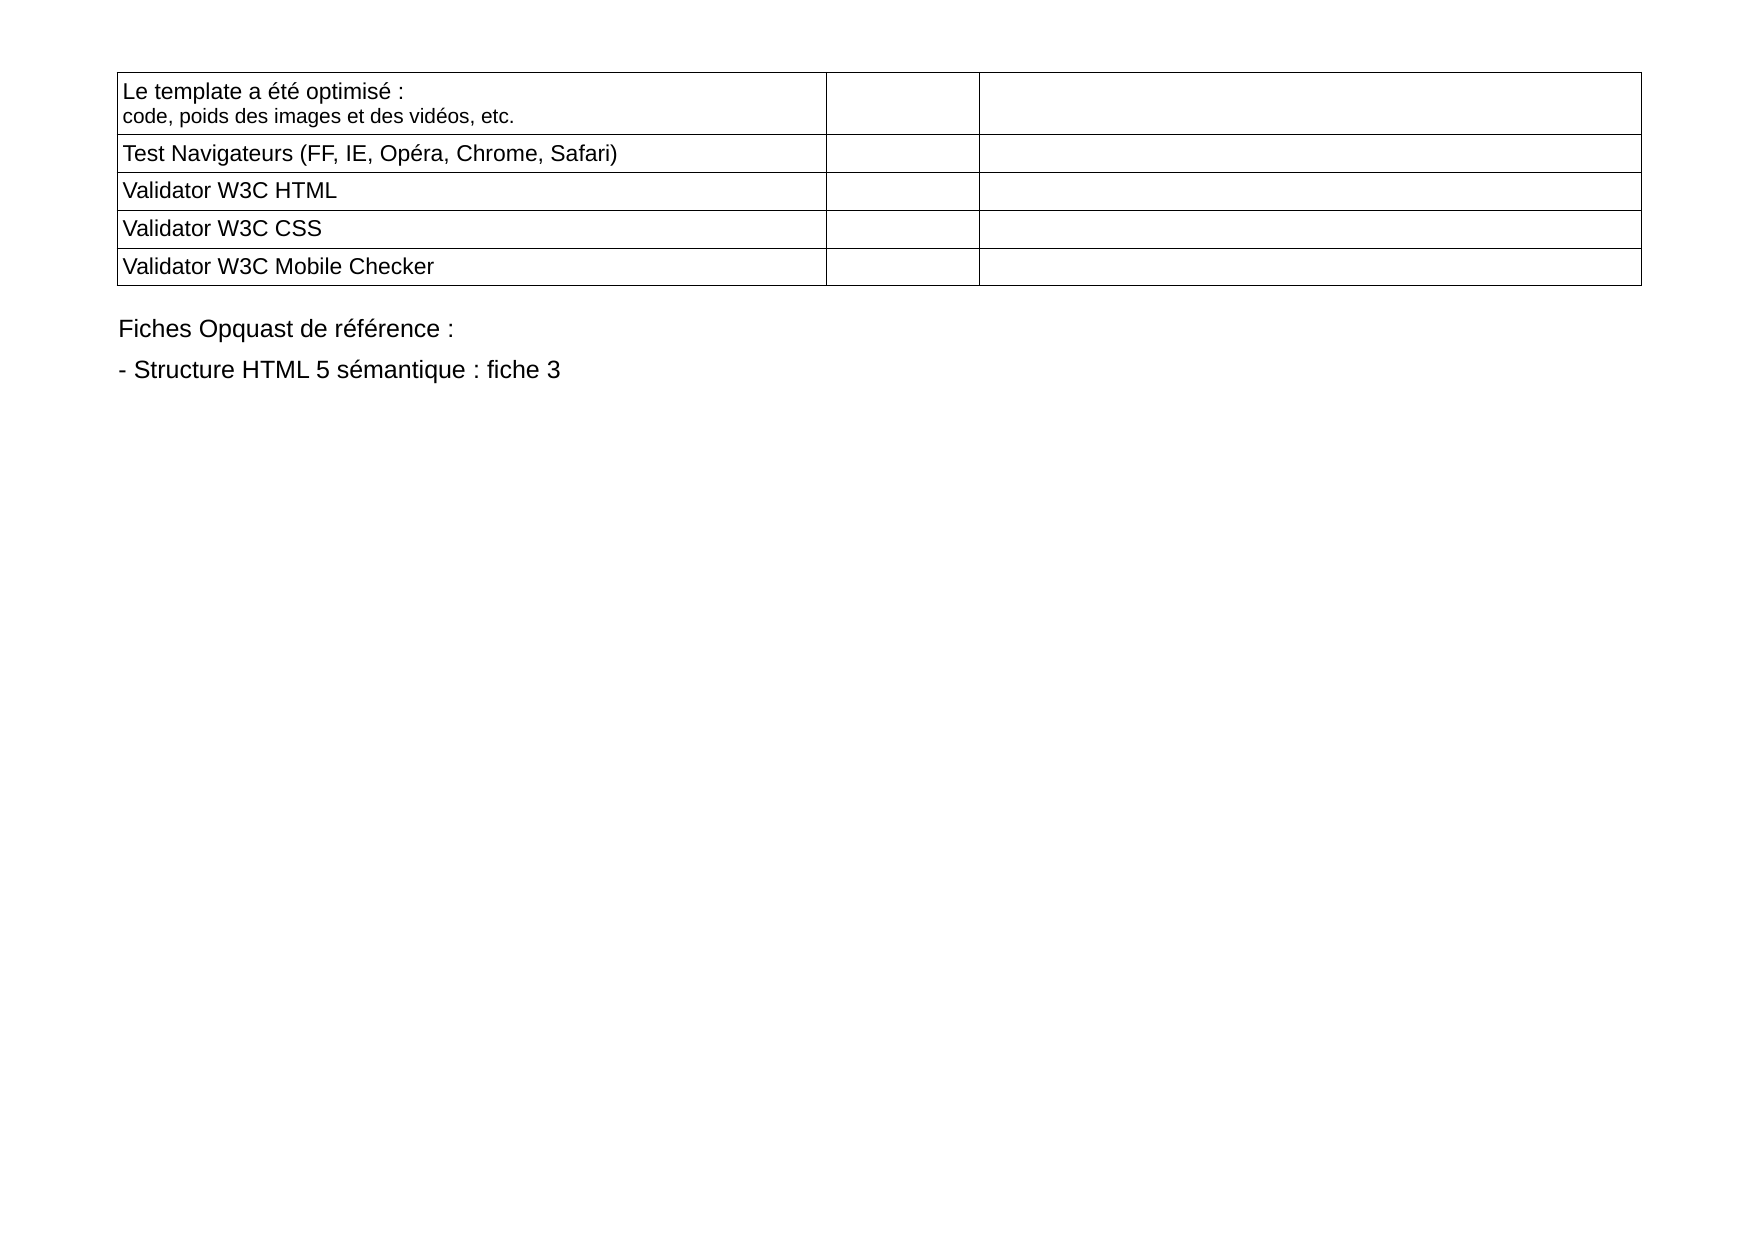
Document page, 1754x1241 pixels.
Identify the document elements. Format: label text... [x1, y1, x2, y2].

table_cell [980, 211, 1641, 247]
table_cell [980, 249, 1641, 285]
table_cell [827, 211, 979, 247]
text Fiches Opquast de référence : [118, 314, 1636, 343]
table_cell [980, 173, 1641, 209]
table_cell Validator W3C HTML [118, 173, 826, 209]
table_cell [827, 249, 979, 285]
table_cell Validator W3C CSS [118, 211, 826, 247]
table_cell [827, 73, 979, 134]
table_cell Validator W3C Mobile Checker [118, 249, 826, 285]
table_cell [827, 135, 979, 172]
table_cell Test Navigateurs (FF, IE, Opéra, Chrome, Safari) [118, 135, 826, 172]
table_cell [980, 73, 1641, 134]
text - Structure HTML 5 sémantique : fiche 3 [118, 356, 1636, 384]
table_cell [827, 173, 979, 209]
table_cell [980, 135, 1641, 172]
table_cell Le template a été optimisé : code, poids des images et des vidéos, etc. [118, 73, 826, 134]
